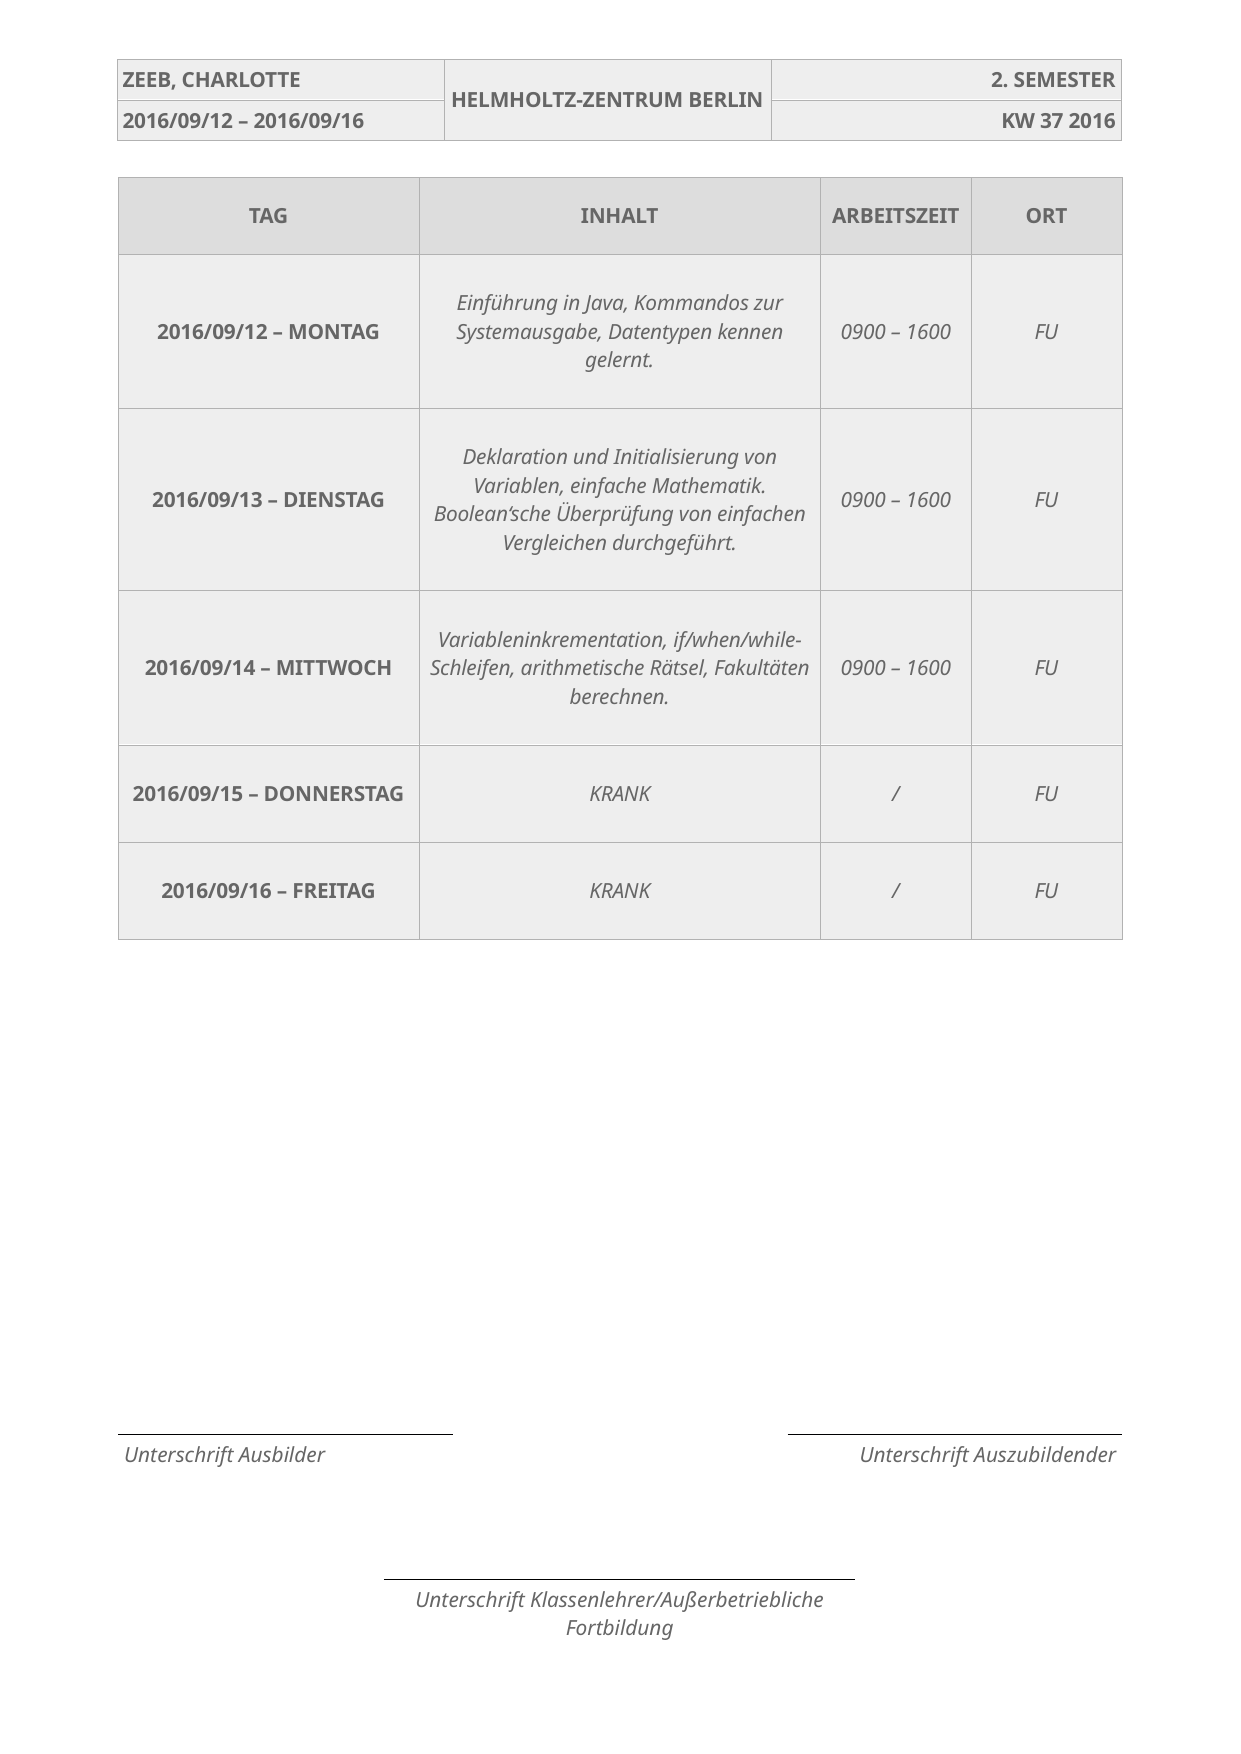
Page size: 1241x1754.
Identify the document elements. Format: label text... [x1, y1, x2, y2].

table_cell 0900 – 1600 [821, 255, 971, 408]
table_header TAG [119, 178, 419, 254]
table_cell FU [972, 409, 1122, 590]
table_cell / [821, 746, 971, 842]
table_cell 2016/09/15 – DONNERSTAG [119, 746, 419, 842]
table_cell / [821, 843, 971, 939]
table_cell KRANK [420, 843, 820, 939]
table_cell FU [972, 255, 1122, 408]
table_cell FU [972, 591, 1122, 744]
table_cell Deklaration und Initialisierung von Variablen, einfache Mathematik. Boolean‘sche Überprüfung von einfachen Vergleichen durchgeführt. [420, 409, 820, 590]
table_cell KRANK [420, 746, 820, 842]
table_header INHALT [420, 178, 820, 254]
table_header ORT [972, 178, 1122, 254]
table_cell 0900 – 1600 [821, 591, 971, 744]
table_header ARBEITSZEIT [821, 178, 971, 254]
table_cell Variableninkrementation, if/when/while-Schleifen, arithmetische Rätsel, Fakultäten berechnen. [420, 591, 820, 744]
table_cell 2016/09/13 – DIENSTAG [119, 409, 419, 590]
table_cell Einführung in Java, Kommandos zur Systemausgabe, Datentypen kennen gelernt. [420, 255, 820, 408]
table_cell 2016/09/12 – MONTAG [119, 255, 419, 408]
table_cell 2016/09/14 – MITTWOCH [119, 591, 419, 744]
table_cell 2016/09/16 – FREITAG [119, 843, 419, 939]
table_cell 0900 – 1600 [821, 409, 971, 590]
table_cell FU [972, 746, 1122, 842]
table_cell FU [972, 843, 1122, 939]
